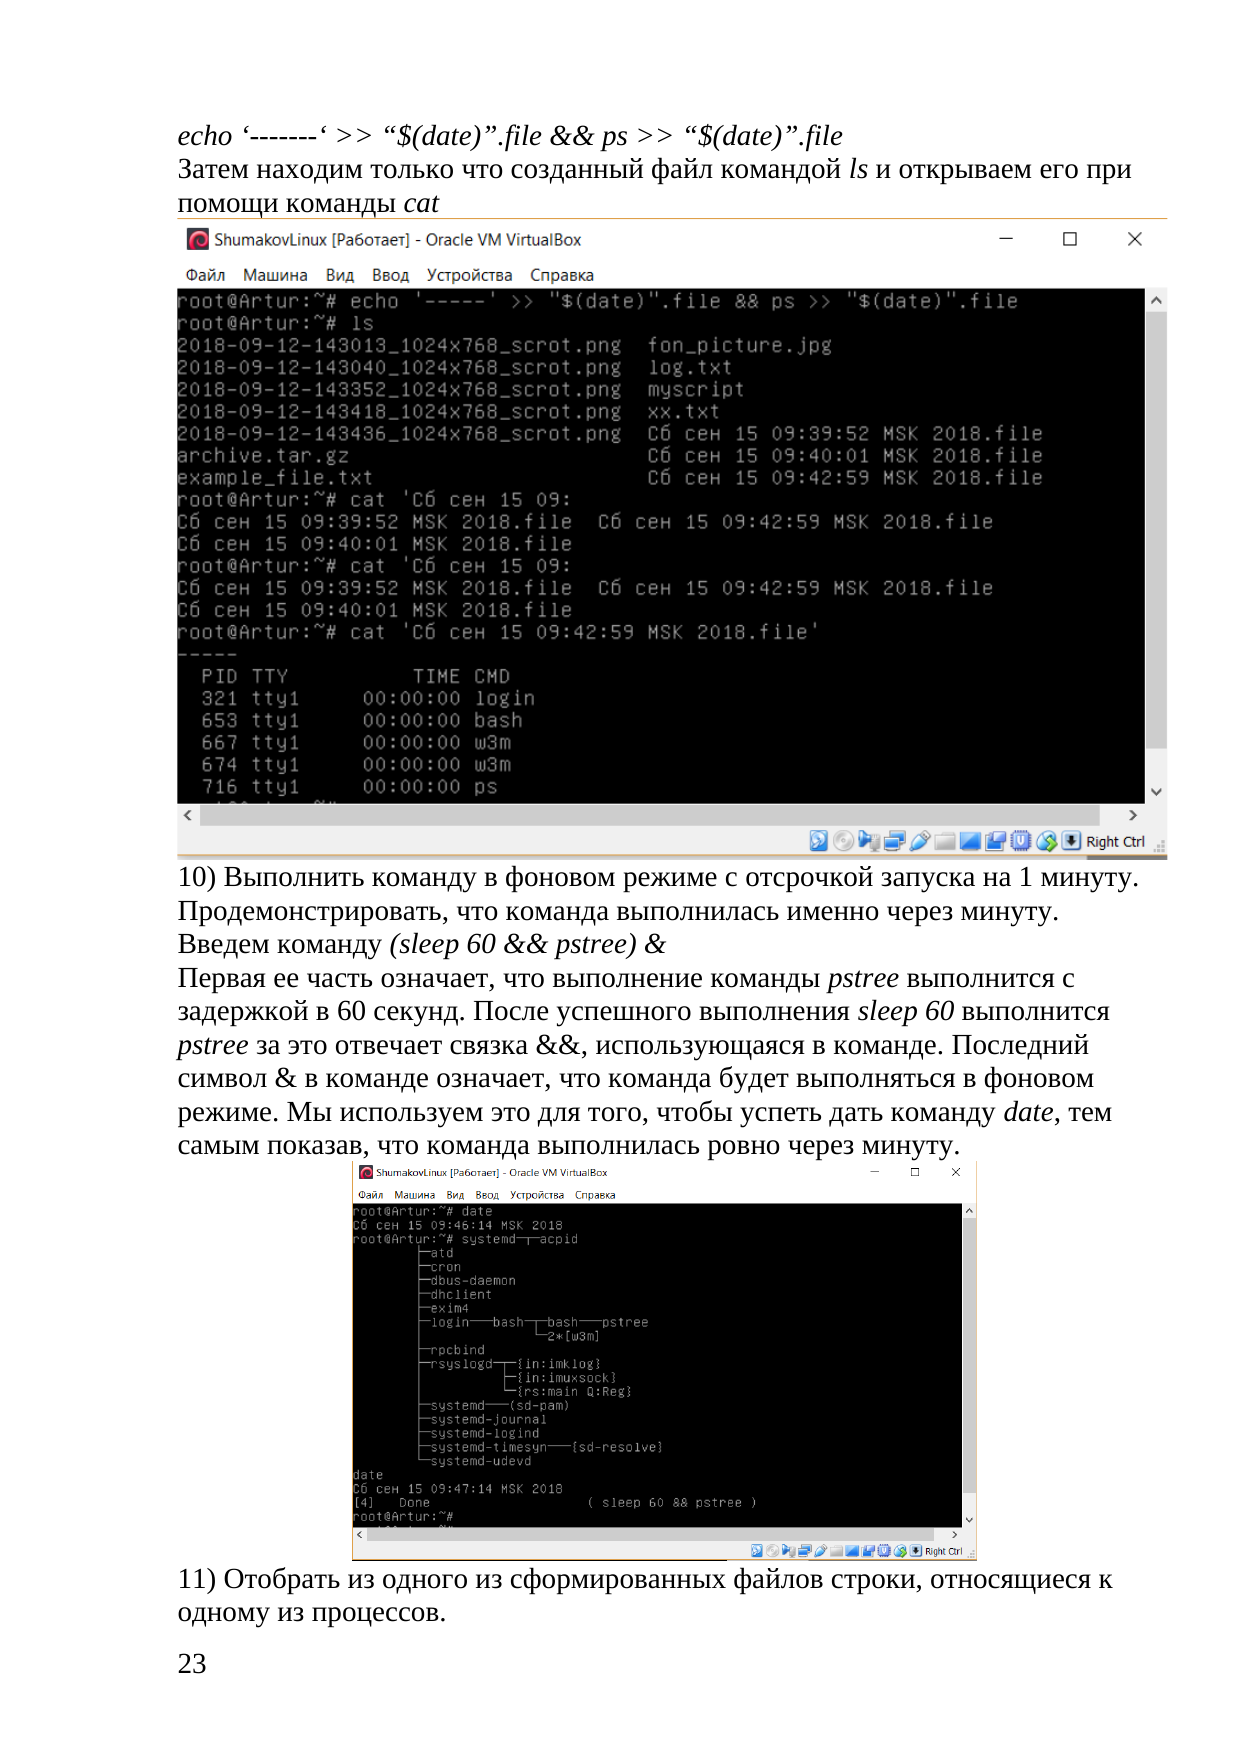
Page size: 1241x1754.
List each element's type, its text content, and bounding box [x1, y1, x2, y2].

picture [352, 1161, 977, 1561]
picture [177, 218, 1168, 860]
text Затем находим только что созданный файл командой ls и открываем его при помощи команды cat [177, 152, 1152, 218]
text echo ‘-------‘ >> “$(date)”.file && ps >> “$(date)”.file [177, 118, 1152, 152]
text 10) Выполнить команду в фоновом режиме с отсрочкой запуска на 1 минуту. Продемонстрировать, что команда выполнилась именно через минуту. [177, 860, 1152, 926]
text 11) Отобрать из одного из сформированных файлов строки, относящиеся к одному из процессов. [177, 1561, 1152, 1628]
text Введем команду (sleep 60 && pstree) & [177, 926, 1152, 960]
text Первая ее часть означает, что выполнение команды pstree выполнится с задержкой в 60 секунд. После успешного выполнения sleep 60 выполнится pstree за это отвечает связка &&, использующаяся в команде. Последний символ & в команде означает, что команда будет выполняться в фоновом режиме. Мы используем это для того, чтобы успеть дать команду date, тем самым показав, что команда выполнилась ровно через минуту. [177, 960, 1152, 1161]
